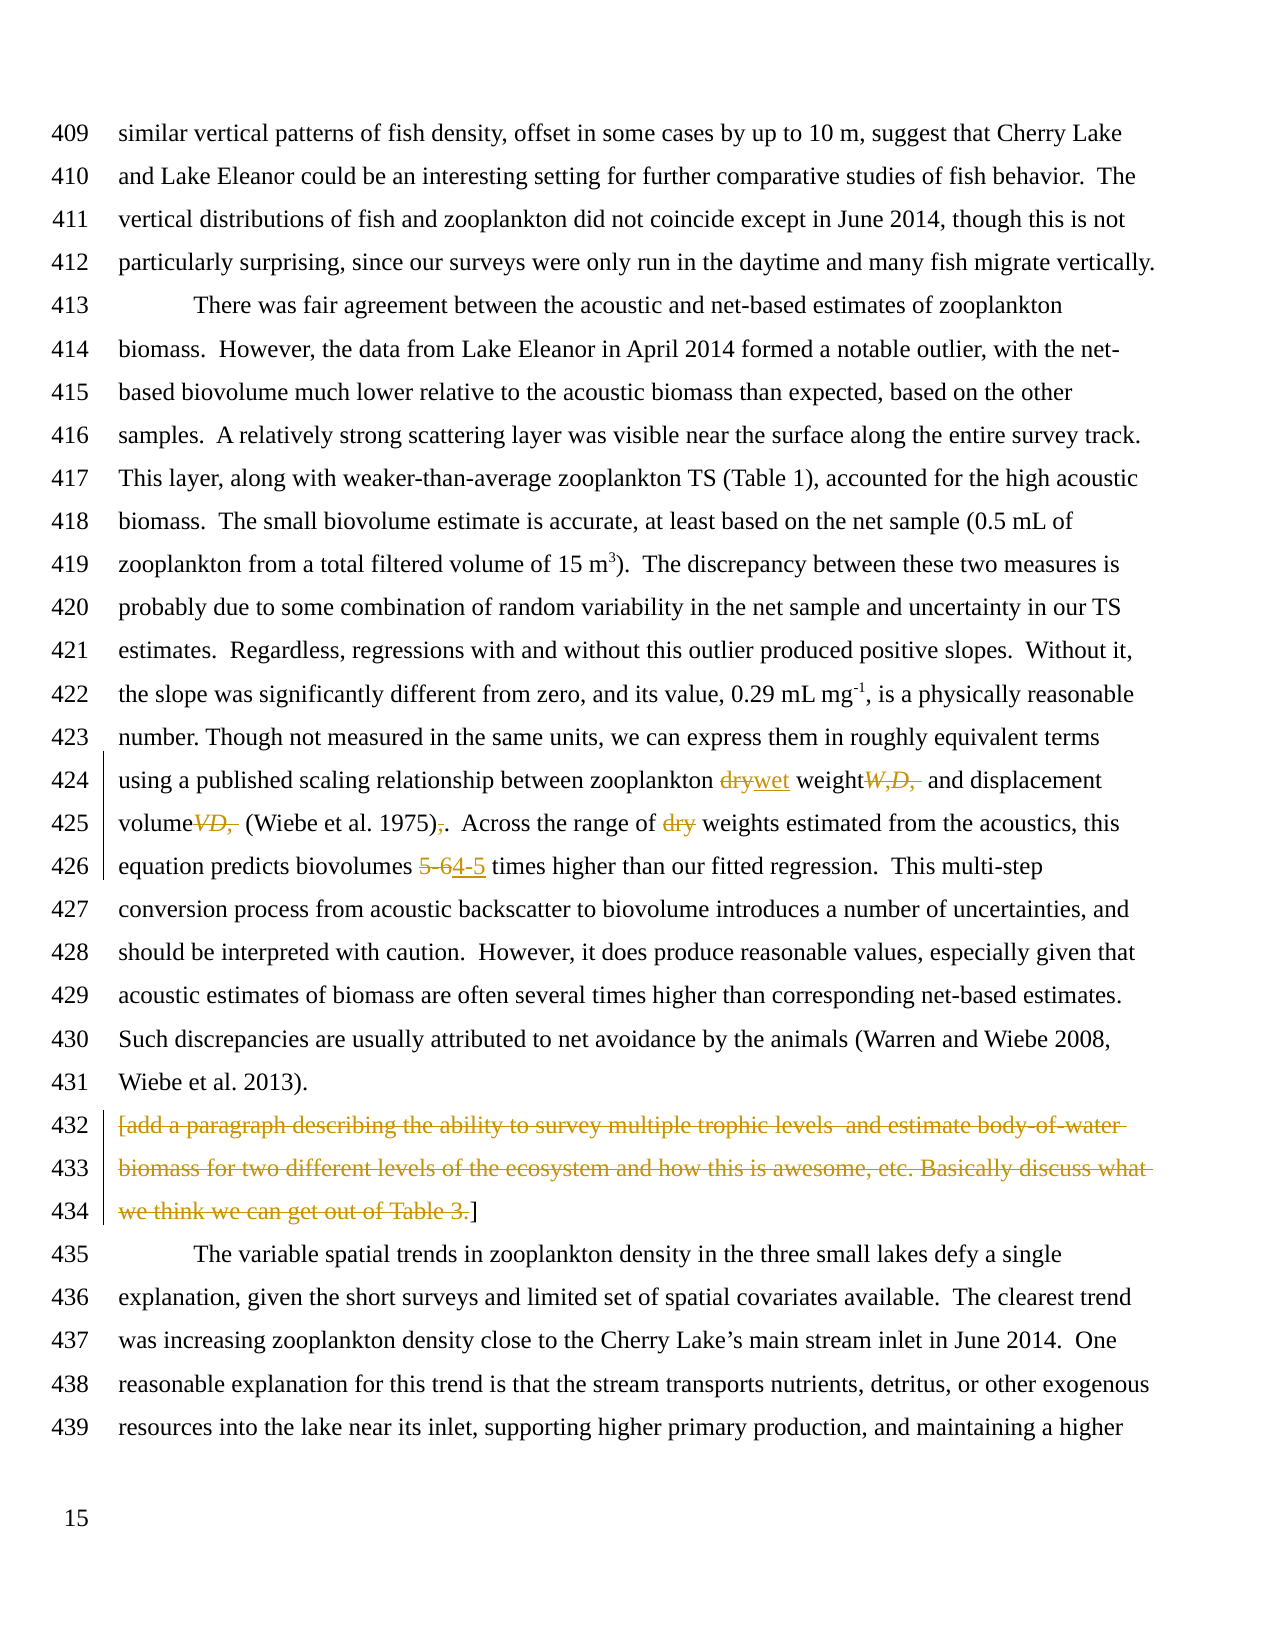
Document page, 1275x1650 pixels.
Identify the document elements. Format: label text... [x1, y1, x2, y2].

text The variable spatial trends in zooplankton density in the three small lakes defy a single explanation, given the short surveys and limited set of spatial covariates available. The clearest trend was increasing zooplankton density close to the Cherry Lake’s main stream inlet in June 2014. One reasonable explanation for this trend is that the stream transports nutrients, detritus, or other exogenous resources into the lake near its inlet, supporting higher primary production, and maintaining a higher rate of zooplankton growth at the upstream end of the lake. Alternatively, the higher biomass estimates near the inlets could be an artifact due to acoustic scattering from sediments introduced by the streams (Thorne and Hanes 2002)⁠. This explanation is consistent with the fact that the steepest gradient was observed in June, near the peak of the seasonal snow melt and runoff. While sediments might remain suspended near the stream mouth, they would settle out rapidly farther into the lake basin, and we do not expect the effect on our lakewide biomass estimates to be large. [118, 1239, 1157, 1441]
text similar vertical patterns of fish density, offset in some cases by up to 10 m, suggest that Cherry Lake and Lake Eleanor could be an interesting setting for further comparative studies of fish behavior. The vertical distributions of fish and zooplankton did not coincide except in June 2014, though this is not particularly surprising, since our surveys were only run in the daytime and many fish migrate vertically. [118, 118, 1157, 276]
text ] [118, 1110, 1157, 1225]
text There was fair agreement between the acoustic and net-based estimates of zooplankton biomass. However, the data from Lake Eleanor in April 2014 formed a notable outlier, with the net-based biovolume much lower relative to the acoustic biomass than expected, based on the other samples. A relatively strong scattering layer was visible near the surface along the entire survey track. This layer, along with weaker-than-average zooplankton TS (Table 1), accounted for the high acoustic biomass. The small biovolume estimate is accurate, at least based on the net sample (0.5 mL of zooplankton from a total filtered volume of 15 m3). The discrepancy between these two measures is probably due to some combination of random variability in the net sample and uncertainty in our TS estimates. Regardless, regressions with and without this outlier produced positive slopes. Without it, the slope was significantly different from zero, and its value, 0.29 mL mg-1, is a physically reasonable number. Though not measured in the same units, we can express them in roughly equivalent terms using a published scaling relationship between zooplankton wet weight and displacement volume (Wiebe et al. 1975)⁠. Across the range of weights estimated from the acoustics, this equation predicts biovolumes 4-5 times higher than our fitted regression. This multi-step conversion process from acoustic backscatter to biovolume introduces a number of uncertainties, and should be interpreted with caution. However, it does produce reasonable values, especially given that acoustic estimates of biomass are often several times higher than corresponding net-based estimates. Such discrepancies are usually attributed to net avoidance by the animals (Warren and Wiebe 2008, Wiebe et al. 2013)⁠. [118, 291, 1157, 1096]
